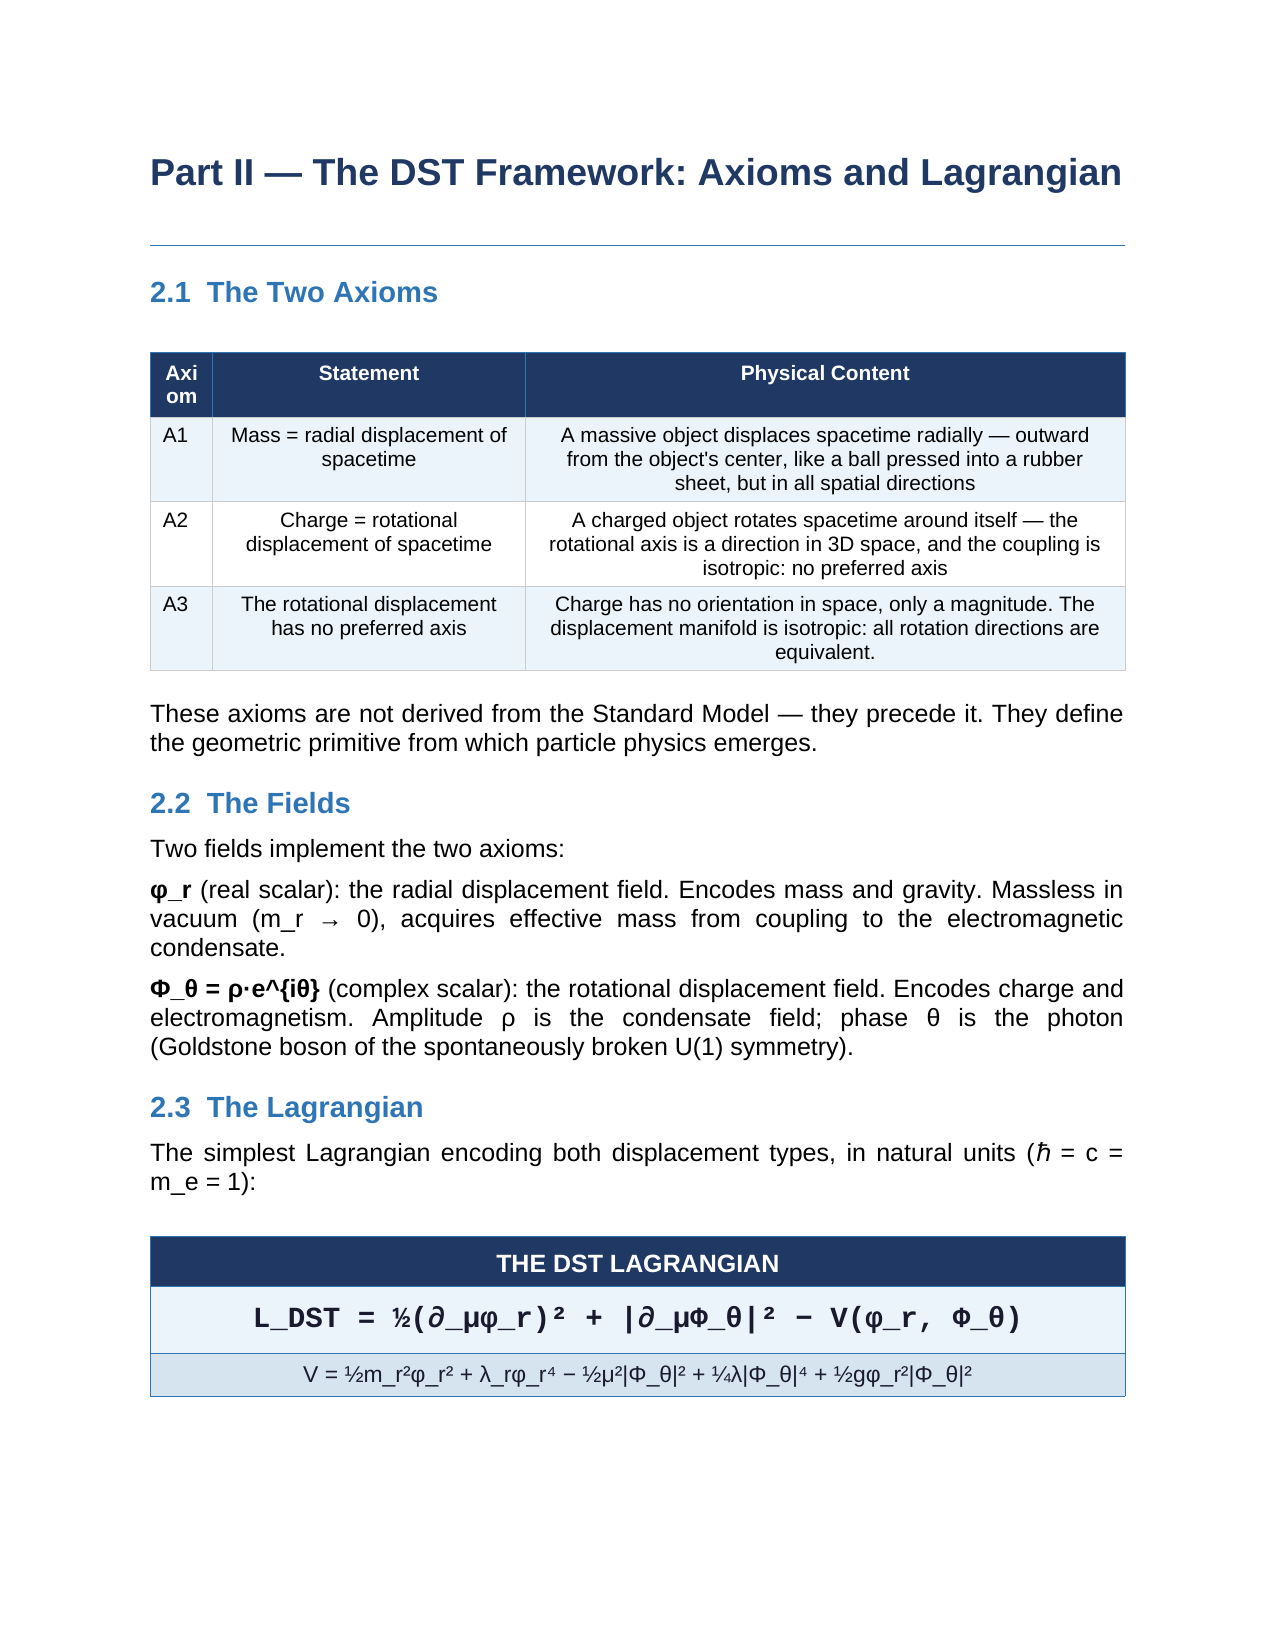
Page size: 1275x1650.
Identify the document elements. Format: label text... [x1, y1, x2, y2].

table_header THE DST LAGRANGIAN [151, 1237, 1125, 1286]
table_cell L_DST = ½(∂_μφ_r)² + |∂_μΦ_θ|² − V(φ_r, Φ_θ) [151, 1287, 1125, 1353]
table_cell A1 [151, 418, 212, 501]
table_cell V = ½m_r²φ_r² + λ_rφ_r⁴ − ½μ²|Φ_θ|² + ¼λ|Φ_θ|⁴ + ½gφ_r²|Φ_θ|² [151, 1354, 1125, 1396]
subtitle 2.3 The Lagrangian [150, 1089, 1125, 1123]
table_header Statement [213, 353, 525, 417]
subtitle 2.1 The Two Axioms [150, 275, 1125, 308]
text Two fields implement the two axioms: [150, 834, 1125, 863]
text The simplest Lagrangian encoding both displacement types, in natural units (ℏ = c = m_e = 1): [150, 1138, 1125, 1195]
table_cell A massive object displaces spacetime radially — outward from the object's center, like a ball pressed into a rubber sheet, but in all spatial directions [526, 418, 1125, 501]
text Φ_θ = ρ·e^{iθ} (complex scalar): the rotational displacement field. Encodes charge and electromagnetism. Amplitude ρ is the condensate field; phase θ is the photon (Goldstone boson of the spontaneously broken U(1) symmetry). [150, 974, 1125, 1060]
table_cell Charge has no orientation in space, only a magnitude. The displacement manifold is isotropic: all rotation directions are equivalent. [526, 587, 1125, 670]
table_cell Charge = rotational displacement of spacetime [213, 502, 525, 586]
table_header Physical Content [526, 353, 1125, 417]
subtitle 2.2 The Fields [150, 786, 1125, 819]
table_cell A charged object rotates spacetime around itself — the rotational axis is a direction in 3D space, and the coupling is isotropic: no preferred axis [526, 502, 1125, 586]
table_cell The rotational displacement has no preferred axis [213, 587, 525, 670]
table_cell Mass = radial displacement of spacetime [213, 418, 525, 501]
text φ_r (real scalar): the radial displacement field. Encodes mass and gravity. Massless in vacuum (m_r → 0), acquires effective mass from coupling to the electromagnetic condensate. [150, 875, 1125, 962]
table_header Axiom [151, 353, 212, 417]
table_cell A3 [151, 587, 212, 670]
table_cell A2 [151, 502, 212, 586]
subtitle Part II — The DST Framework: Axioms and Lagrangian [150, 150, 1125, 193]
text These axioms are not derived from the Standard Model — they precede it. They define the geometric primitive from which particle physics emerges. [150, 699, 1125, 757]
